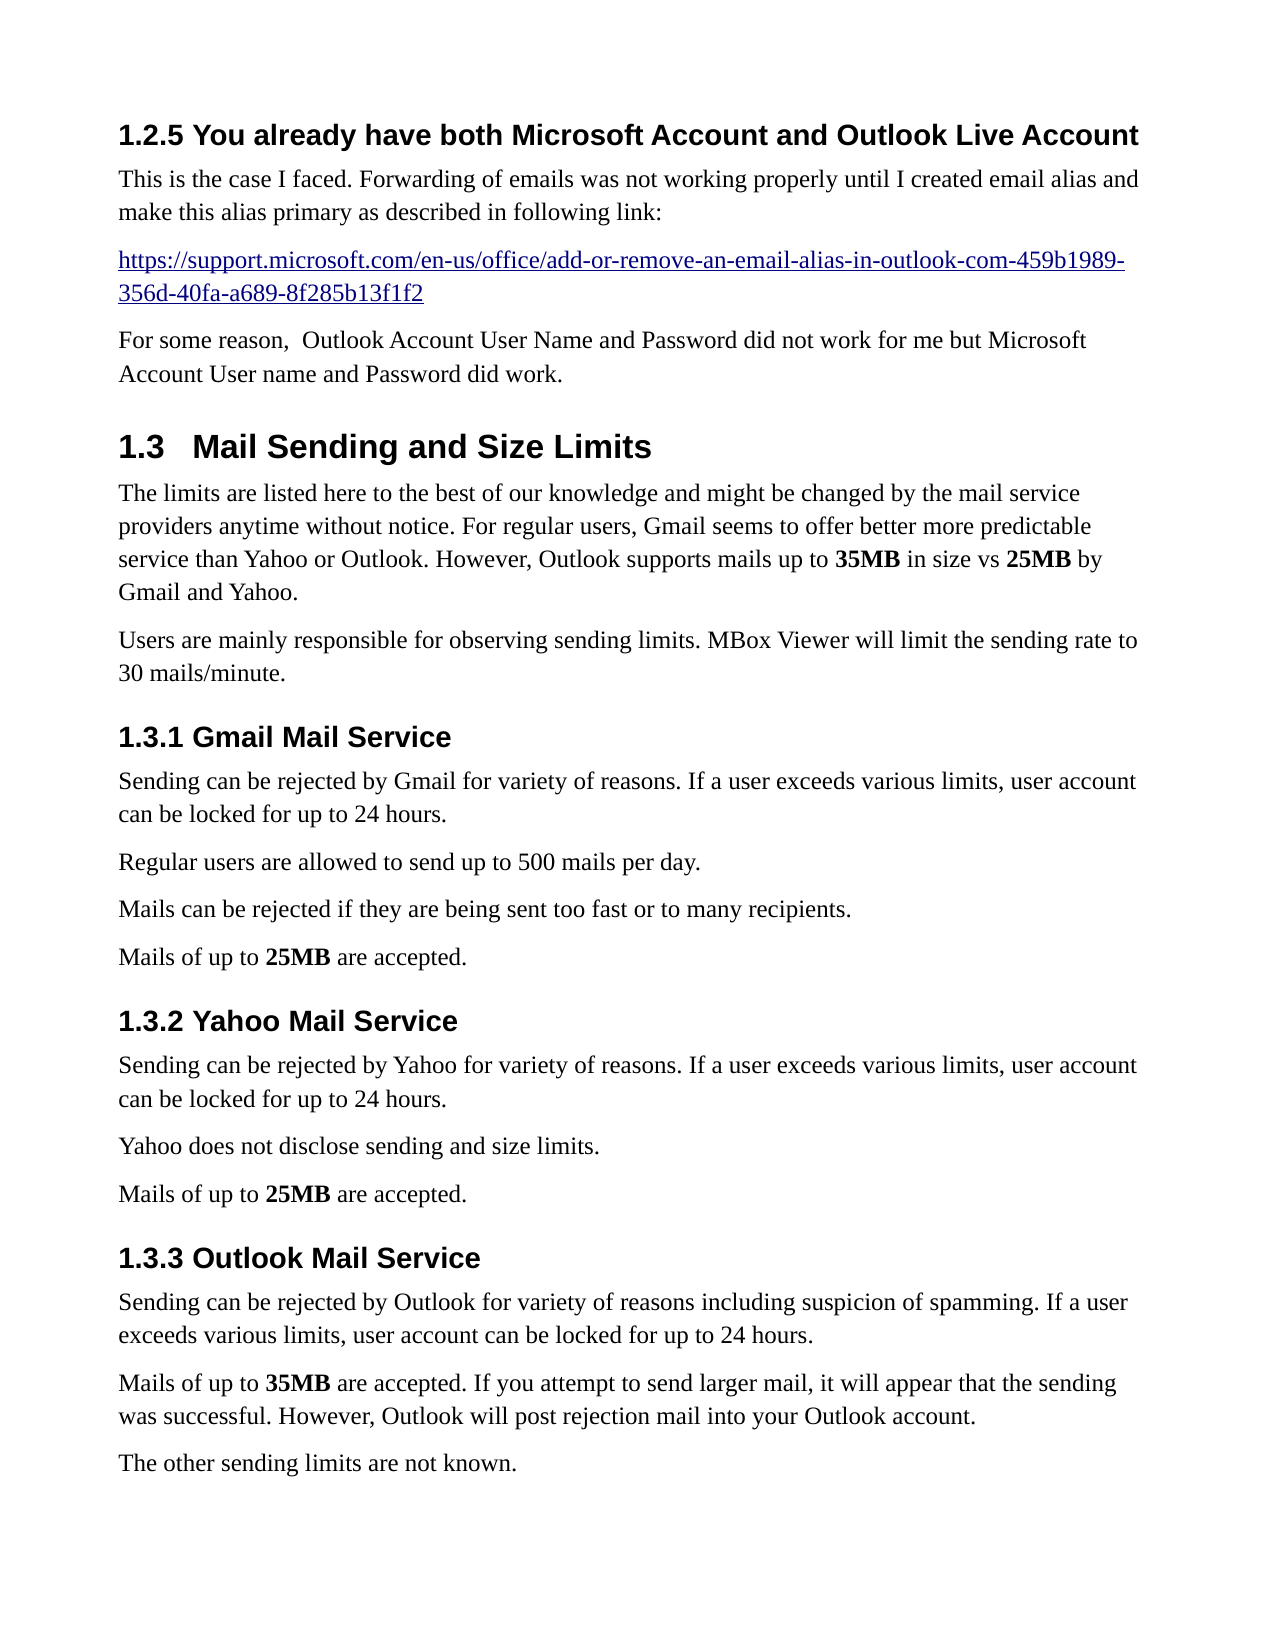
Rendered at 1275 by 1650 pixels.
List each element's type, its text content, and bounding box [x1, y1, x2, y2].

text Mails of up to 25MB are accepted. [118, 942, 1157, 971]
text The limits are listed here to the best of our knowledge and might be changed by the mail service providers anytime without notice. For regular users, Gmail seems to offer better more predictable service than Yahoo or Outlook. However, Outlook supports mails up to 35MB in size vs 25MB by Gmail and Yahoo. [118, 478, 1157, 606]
subtitle Mail Sending and Size Limits [118, 427, 1157, 466]
text Mails can be rejected if they are being sent too fast or to many recipients. [118, 894, 1157, 923]
text Yahoo does not disclose sending and size limits. [118, 1131, 1157, 1160]
text Sending can be rejected by Gmail for variety of reasons. If a user exceeds various limits, user account can be locked for up to 24 hours. [118, 766, 1157, 828]
subtitle Yahoo Mail Service [118, 1004, 1157, 1038]
text This is the case I faced. Forwarding of emails was not working properly until I created email alias and make this alias primary as described in following link: [118, 164, 1157, 226]
text https://support.microsoft.com/en-us/office/add-or-remove-an-email-alias-in-outlook-com-459b1989-356d-40fa-a689-8f285b13f1f2 [118, 245, 1157, 307]
text Regular users are allowed to send up to 500 mails per day. [118, 847, 1157, 876]
text Mails of up to 35MB are accepted. If you attempt to send larger mail, it will appear that the sending was successful. However, Outlook will post rejection mail into your Outlook account. [118, 1368, 1157, 1430]
subtitle Gmail Mail Service [118, 720, 1157, 754]
text Users are mainly responsible for observing sending limits. MBox Viewer will limit the sending rate to 30 mails/minute. [118, 625, 1157, 687]
subtitle You already have both Microsoft Account and Outlook Live Account [118, 118, 1157, 152]
text Mails of up to 25MB are accepted. [118, 1179, 1157, 1208]
text The other sending limits are not known. [118, 1448, 1157, 1477]
subtitle Outlook Mail Service [118, 1241, 1157, 1275]
text For some reason, Outlook Account User Name and Password did not work for me but Microsoft Account User name and Password did work. [118, 326, 1157, 387]
text Sending can be rejected by Outlook for variety of reasons including suspicion of spamming. If a user exceeds various limits, user account can be locked for up to 24 hours. [118, 1287, 1157, 1349]
text Sending can be rejected by Yahoo for variety of reasons. If a user exceeds various limits, user account can be locked for up to 24 hours. [118, 1051, 1157, 1112]
